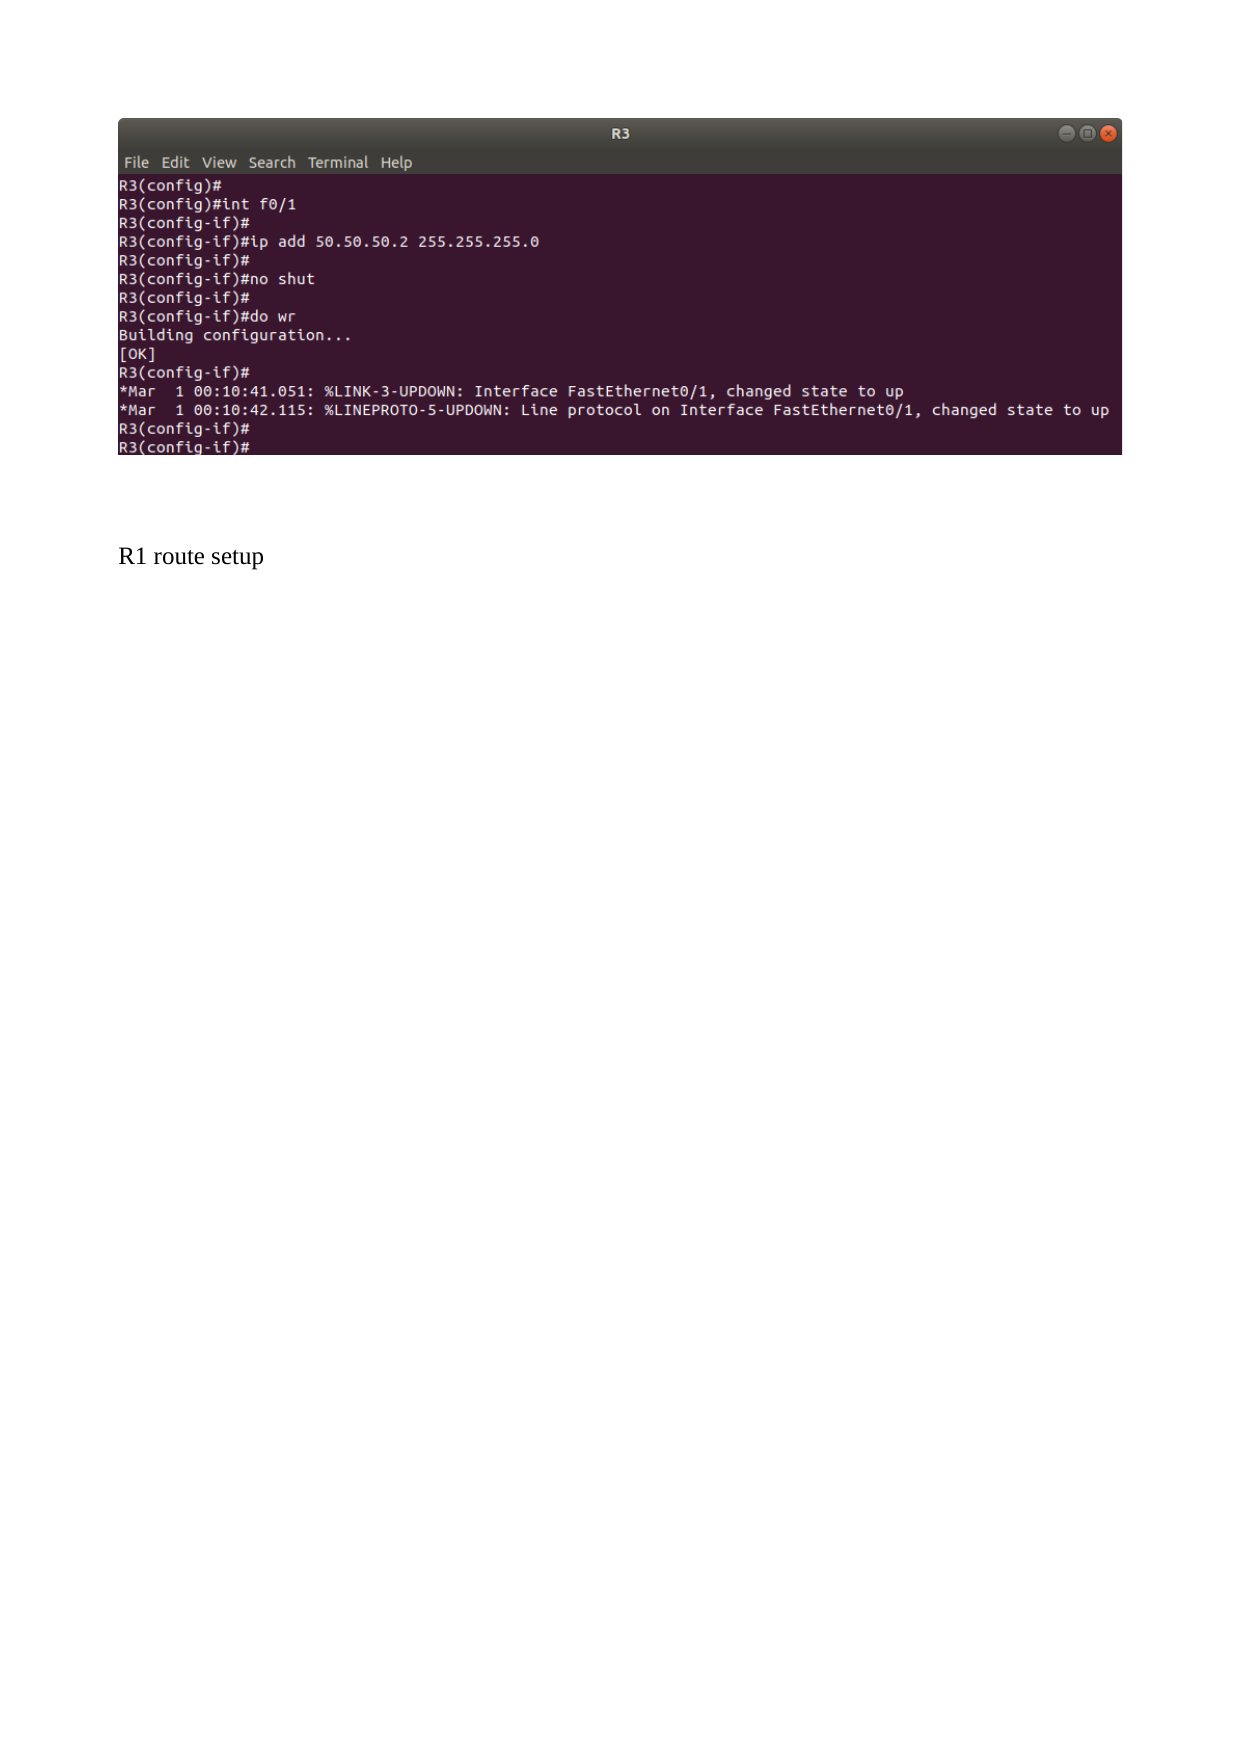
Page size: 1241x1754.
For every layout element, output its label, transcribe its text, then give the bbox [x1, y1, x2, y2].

picture [118, 118, 1123, 455]
text R1 route setup [118, 541, 1122, 570]
